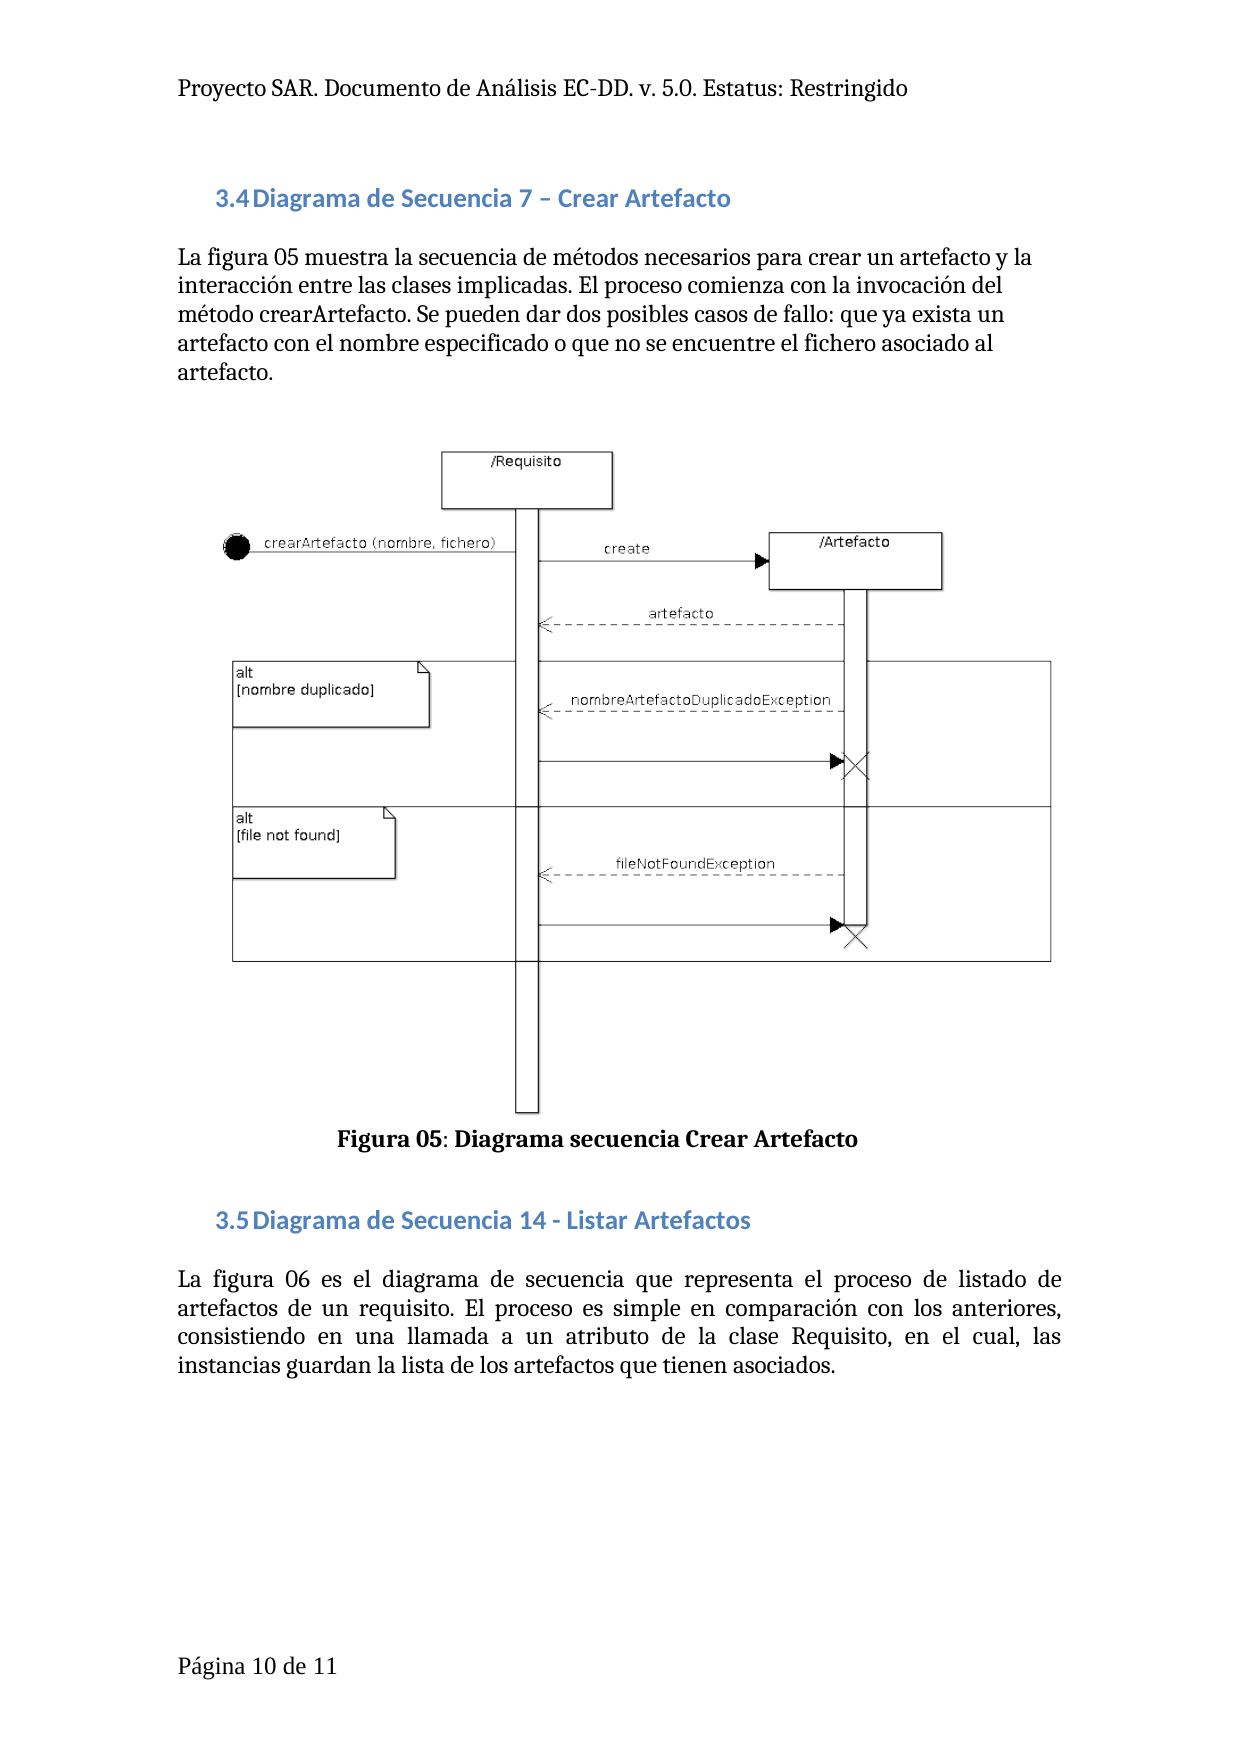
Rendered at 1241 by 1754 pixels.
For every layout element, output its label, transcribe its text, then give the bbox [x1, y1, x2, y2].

text La figura 05 muestra la secuencia de métodos necesarios para crear un artefacto y la interacción entre las clases implicadas. El proceso comienza con la invocación del método crearArtefacto. Se pueden dar dos posibles casos de fallo: que ya exista un artefacto con el nombre especificado o que no se encuentre el fichero asociado al artefacto. [177, 243, 1063, 386]
subtitle Diagrama de Secuencia 7 – Crear Artefacto [215, 181, 1063, 214]
picture [214, 415, 1073, 1125]
text La figura 06 es el diagrama de secuencia que representa el proceso de listado de artefactos de un requisito. El proceso es simple en comparación con los anteriores, consistiendo en una llamada a un atributo de la clase Requisito, en el cual, las instancias guardan la lista de los artefactos que tienen asociados. [177, 1265, 1063, 1380]
subtitle Diagrama de Secuencia 14 - Listar Artefactos [215, 1203, 1063, 1236]
text Figura 05: Diagrama secuencia Crear Artefacto [177, 1124, 1063, 1153]
